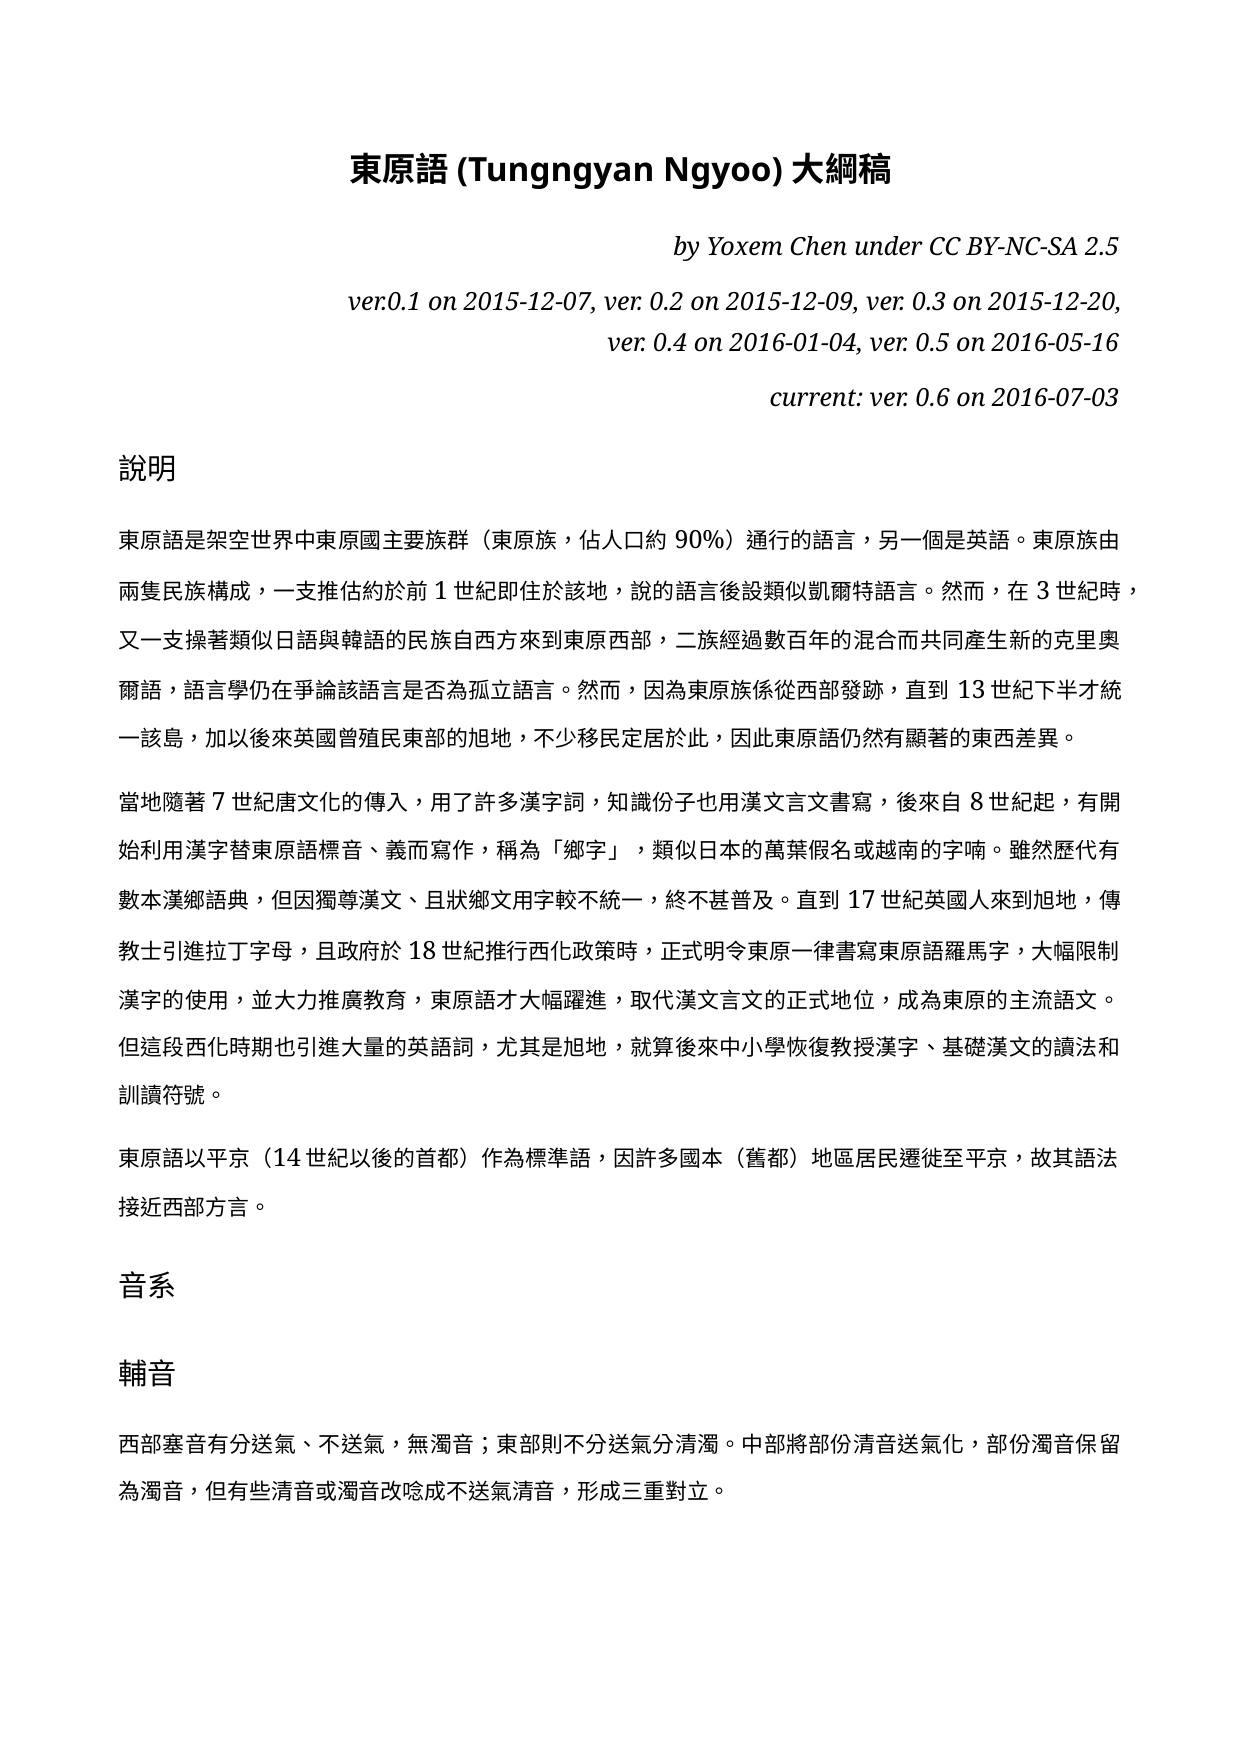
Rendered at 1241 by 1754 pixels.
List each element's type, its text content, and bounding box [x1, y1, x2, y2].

text ver.0.1 on 2015-12-07, ver. 0.2 on 2015-12-09, ver. 0.3 on 2015-12-20, ver. 0.4 on 2016-01-04, ver. 0.5 on 2016-05-16 [118, 284, 1122, 358]
subtitle 音系 [118, 1262, 1122, 1304]
text by Yoxem Chen under CC BY-NC-SA 2.5 [118, 228, 1122, 262]
subtitle 輔音 [118, 1351, 1122, 1393]
text 東原語以平京（14世紀以後的首都）作為標準語，因許多國本（舊都）地區居民遷徙至平京，故其語法接近西部方言。 [118, 1140, 1122, 1221]
text 當地隨著7世紀唐文化的傳入，用了許多漢字詞，知識份子也用漢文言文書寫，後來自8世紀起，有開始利用漢字替東原語標音、義而寫作，稱為「鄉字」，類似日本的萬葉假名或越南的字喃。雖然歷代有數本漢鄉語典，但因獨尊漢文、且狀鄉文用字較不統一，終不甚普及。直到17世紀英國人來到旭地，傳教士引進拉丁字母，且政府於18世紀推行西化政策時，正式明令東原一律書寫東原語羅馬字，大幅限制漢字的使用，並大力推廣教育，東原語才大幅躍進，取代漢文言文的正式地位，成為東原的主流語文。但這段西化時期也引進大量的英語詞，尤其是旭地，就算後來中小學恢復教授漢字、基礎漢文的讀法和訓讀符號。 [118, 783, 1122, 1109]
subtitle 東原語 (Tungngyan Ngyoo) 大綱稿 [118, 143, 1122, 192]
text 東原語是架空世界中東原國主要族群（東原族，佔人口約90%）通行的語言，另一個是英語。東原族由兩隻民族構成，一支推估約於前1世紀即住於該地，說的語言後設類似凱爾特語言。然而，在3世紀時，又一支操著類似日語與韓語的民族自西方來到東原西部，二族經過數百年的混合而共同產生新的克里奧爾語，語言學仍在爭論該語言是否為孤立語言。然而，因為東原族係從西部發跡，直到13世紀下半才統一該島，加以後來英國曾殖民東部的旭地，不少移民定居於此，因此東原語仍然有顯著的東西差異。 [118, 522, 1122, 753]
text current: ver. 0.6 on 2016-07-03 [118, 380, 1122, 414]
text 西部塞音有分送氣、不送氣，無濁音；東部則不分送氣分清濁。中部將部份清音送氣化，部份濁音保留為濁音，但有些清音或濁音改唸成不送氣清音，形成三重對立。 [118, 1427, 1122, 1506]
subtitle 說明 [118, 446, 1122, 488]
